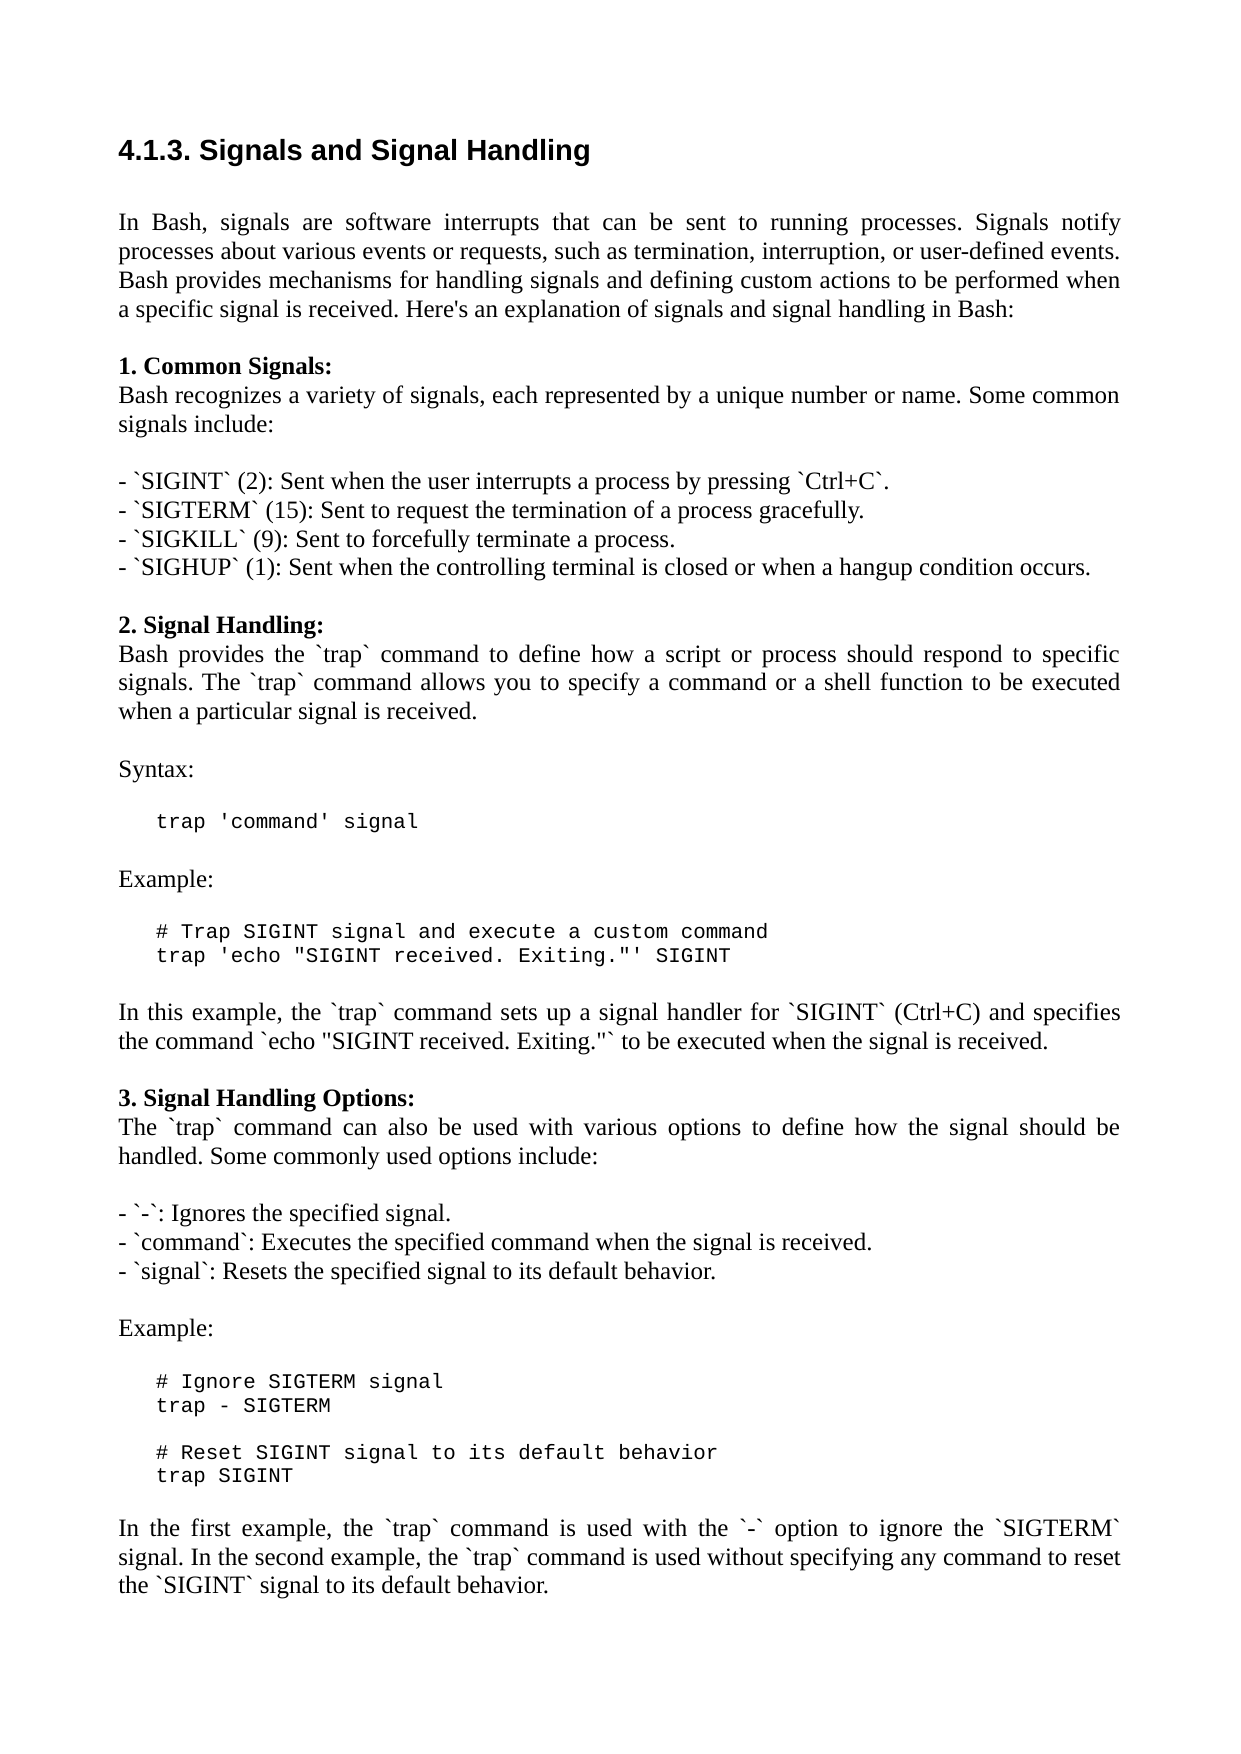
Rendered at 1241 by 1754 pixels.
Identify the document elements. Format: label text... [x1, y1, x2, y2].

text Bash recognizes a variety of signals, each represented by a unique number or name. Some common signals include: [118, 380, 1122, 437]
text - `signal`: Resets the specified signal to its default behavior. [118, 1256, 1122, 1285]
text trap - SIGTERM [118, 1394, 1122, 1418]
text The `trap` command can also be used with various options to define how the signal should be handled. Some commonly used options include: [118, 1112, 1122, 1170]
text Bash provides the `trap` command to define how a script or process should respond to specific signals. The `trap` command allows you to specify a command or a shell function to be executed when a particular signal is received. [118, 639, 1122, 725]
text Syntax: [118, 754, 1122, 782]
text # Reset SIGINT signal to its default behavior [118, 1442, 1122, 1466]
text In the first example, the `trap` command is used with the `-` option to ignore the `SIGTERM` signal. In the second example, the `trap` command is used without specifying any command to reset the `SIGINT` signal to its default behavior. [118, 1513, 1122, 1599]
text 3. Signal Handling Options: [118, 1083, 1122, 1112]
text Example: [118, 864, 1122, 892]
text 2. Signal Handling: [118, 610, 1122, 639]
text # Ignore SIGTERM signal [118, 1371, 1122, 1394]
text Example: [118, 1313, 1122, 1342]
text trap SIGINT [118, 1466, 1122, 1489]
text - `-`: Ignores the specified signal. [118, 1198, 1122, 1227]
text - `command`: Executes the specified command when the signal is received. [118, 1227, 1122, 1256]
text - `SIGTERM` (15): Sent to request the termination of a process gracefully. [118, 495, 1122, 524]
text # Trap SIGINT signal and execute a custom command [118, 921, 1122, 945]
text - `SIGKILL` (9): Sent to forcefully terminate a process. [118, 524, 1122, 552]
text trap 'echo "SIGINT received. Exiting."' SIGINT [118, 945, 1122, 968]
text 1. Common Signals: [118, 351, 1122, 380]
text - `SIGHUP` (1): Sent when the controlling terminal is closed or when a hangup condition occurs. [118, 552, 1122, 581]
text - `SIGINT` (2): Sent when the user interrupts a process by pressing `Ctrl+C`. [118, 466, 1122, 495]
subtitle 4.1.3. Signals and Signal Handling [118, 133, 1122, 166]
text In Bash, signals are software interrupts that can be sent to running processes. Signals notify processes about various events or requests, such as termination, interruption, or user-defined events. Bash provides mechanisms for handling signals and defining custom actions to be performed when a specific signal is received. Here's an explanation of signals and signal handling in Bash: [118, 207, 1122, 322]
text trap 'command' signal [118, 811, 1122, 835]
text In this example, the `trap` command sets up a signal handler for `SIGINT` (Ctrl+C) and specifies the command `echo "SIGINT received. Exiting."` to be executed when the signal is received. [118, 997, 1122, 1055]
